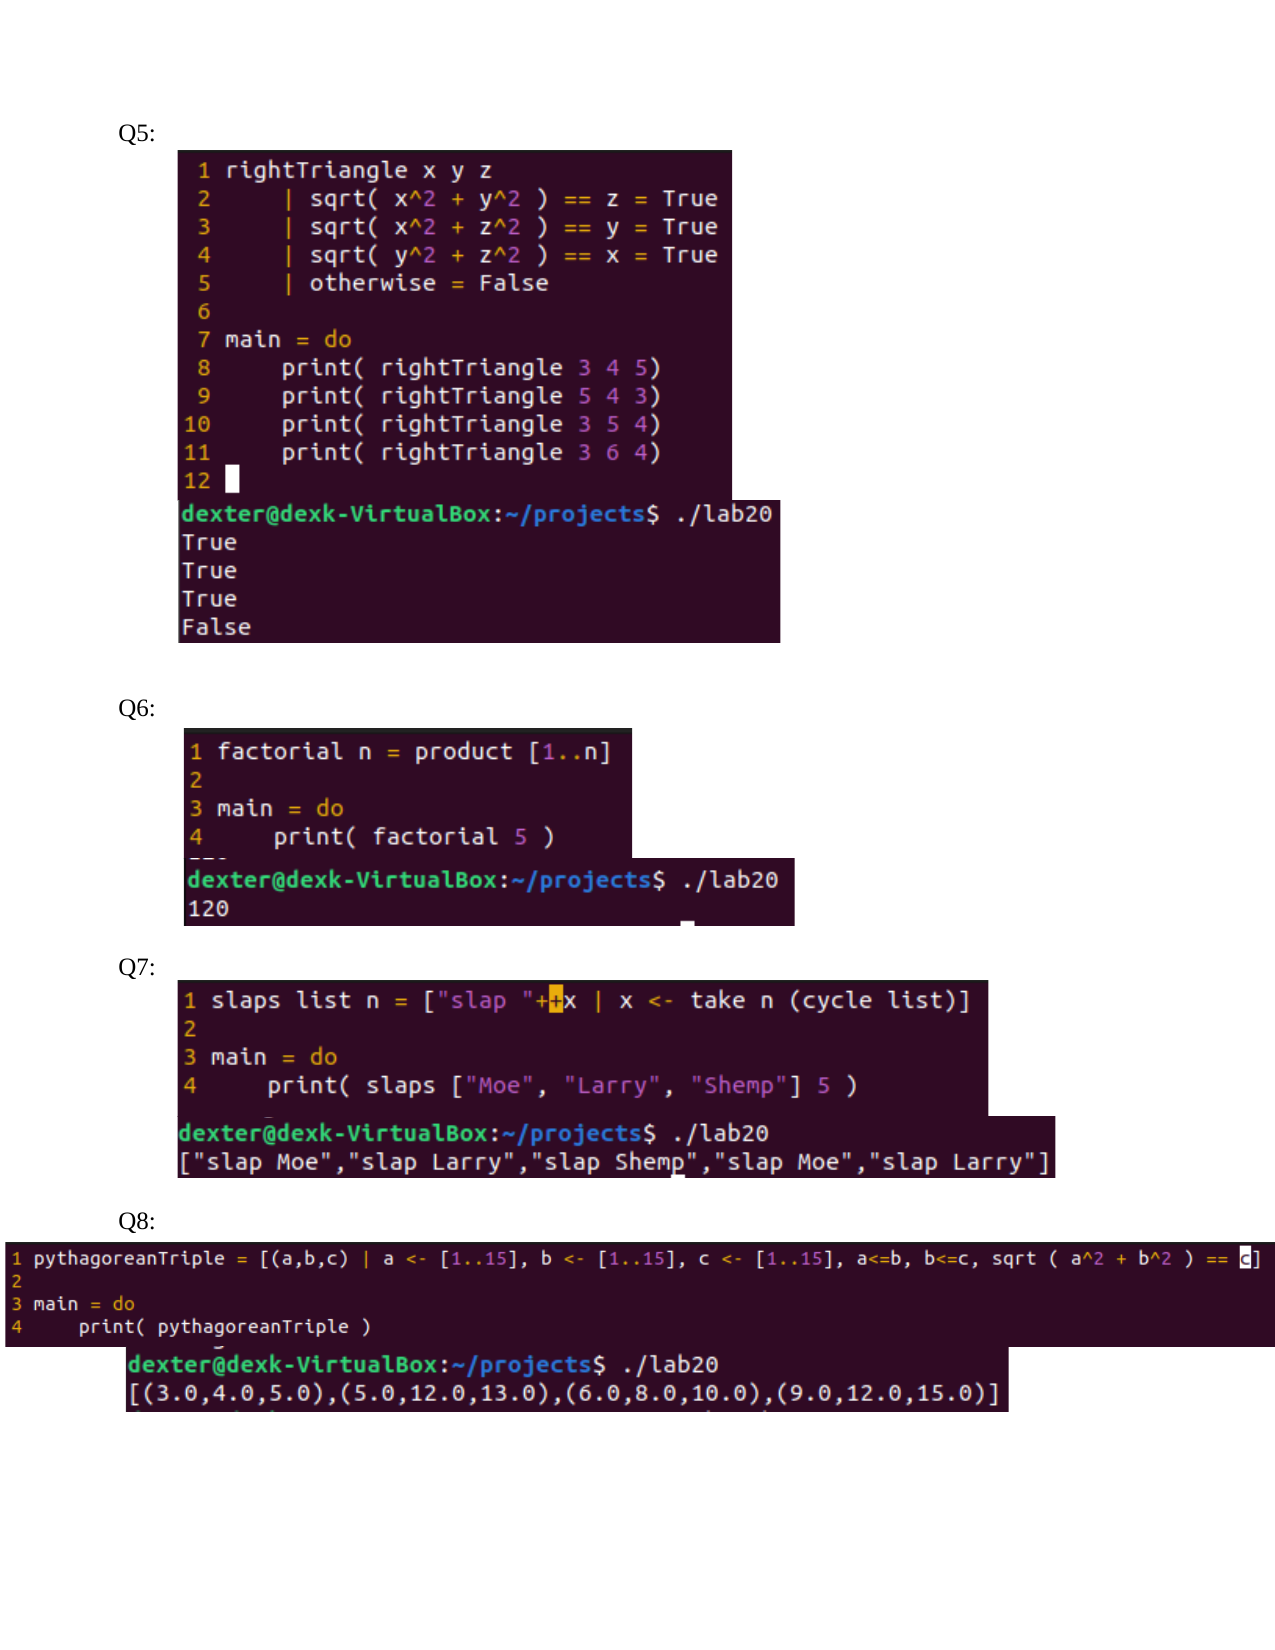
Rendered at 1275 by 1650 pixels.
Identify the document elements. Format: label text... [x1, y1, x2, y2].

text Q7: [118, 952, 1157, 981]
picture [177, 150, 781, 643]
text Q5: [118, 118, 1157, 147]
picture [5, 1242, 1275, 1412]
text Q8: [118, 1206, 1157, 1235]
picture [177, 980, 1056, 1178]
text Q6: [118, 693, 1157, 722]
picture [183, 728, 795, 926]
